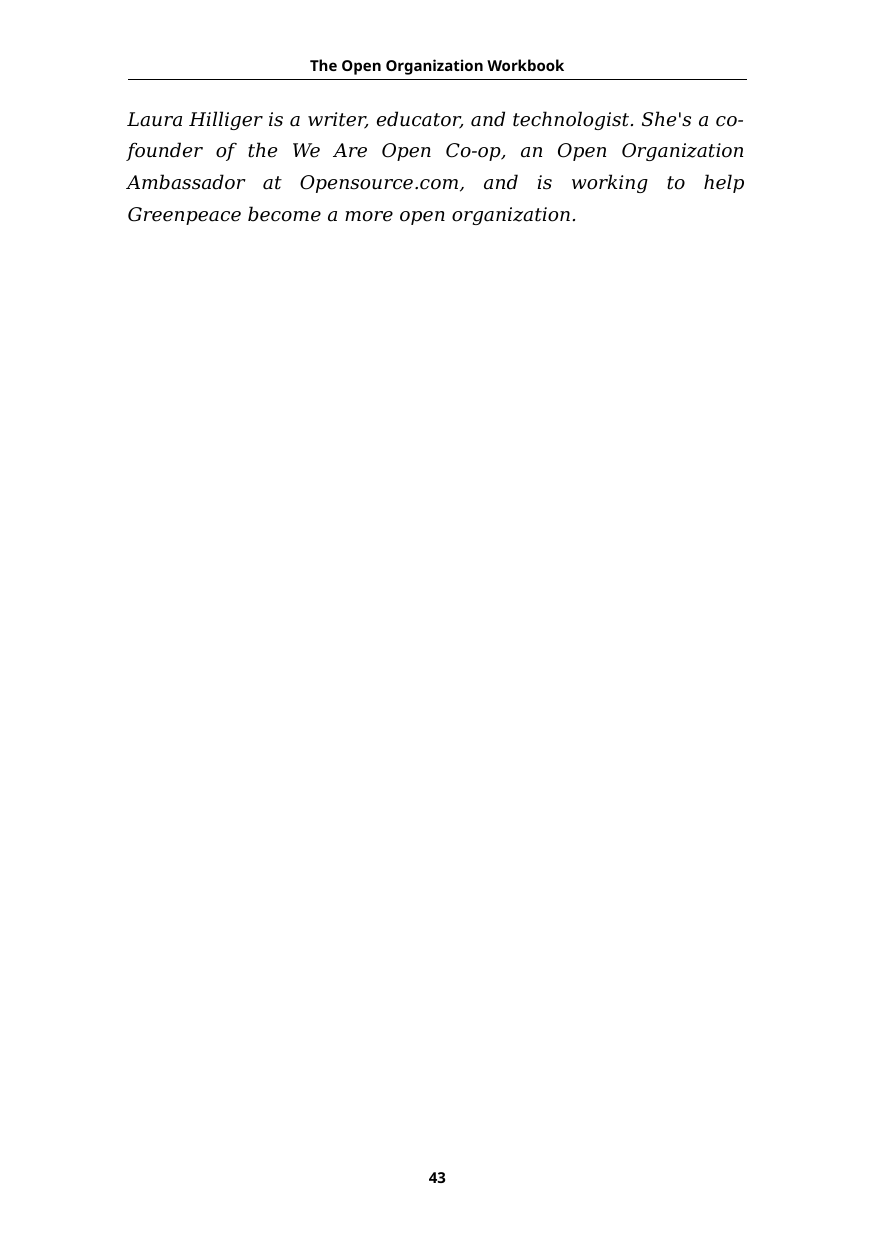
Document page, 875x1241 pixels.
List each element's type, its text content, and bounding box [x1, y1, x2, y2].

text Laura Hilliger is a writer, educator, and technologist. She's a co-founder of the We Are Open Co-op, an Open Organization Ambassador at Opensource.com, and is working to help Greenpeace become a more open organization. [127, 109, 747, 226]
